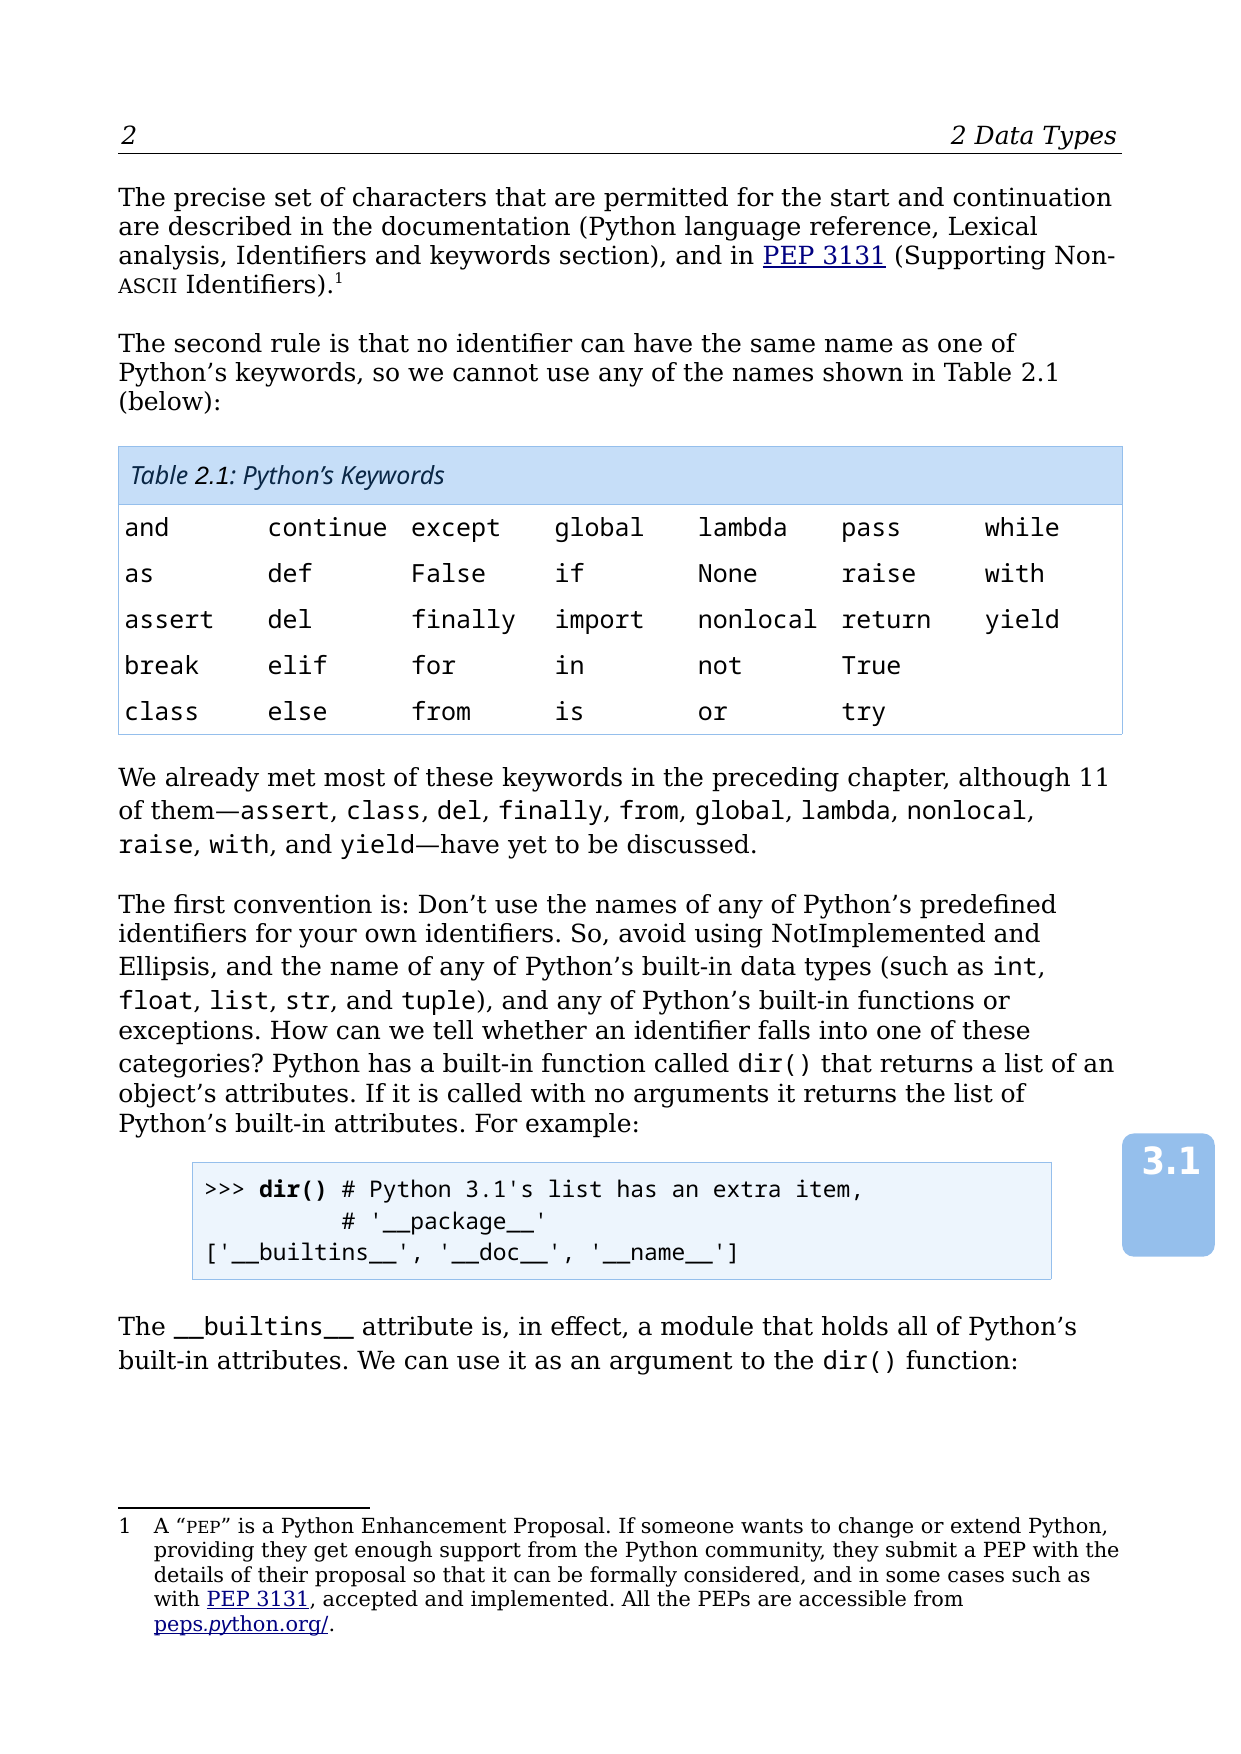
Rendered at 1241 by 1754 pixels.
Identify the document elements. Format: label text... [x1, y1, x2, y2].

table_cell break [119, 642, 261, 688]
text The second rule is that no identifier can have the same name as one of Python’s keywords, so we cannot use any of the names shown in Table 2.1 (below): [118, 329, 1122, 416]
table_cell try [835, 688, 979, 733]
table_cell not [692, 642, 835, 688]
text ['__builtins__', '__doc__', '__name__'] [193, 1224, 1051, 1279]
table_cell del [261, 596, 405, 642]
text The first convention is: Don’t use the names of any of Python’s predefined identifiers for your own identifiers. So, avoid using NotImplemented and Ellipsis, and the name of any of Python’s built-in data types (such as int, float, list, str, and tuple), and any of Python’s built-in functions or exceptions. How can we tell whether an identifier falls into one of these categories? Python has a built-in function called dir() that returns a list of an object’s attributes. If it is called with no arguments it returns the list of Python’s built-in attributes. For example: [118, 890, 1122, 1138]
table_cell for [405, 642, 548, 688]
text >>> dir() # Python 3.1's list has an extra item, [193, 1163, 1051, 1193]
table_cell [979, 642, 1122, 688]
table_cell elif [261, 642, 405, 688]
table_cell import [548, 596, 692, 642]
table_cell pass [835, 505, 979, 550]
table_cell assert [119, 596, 261, 642]
table_cell None [692, 550, 835, 596]
table_cell True [835, 642, 979, 688]
table_cell [979, 688, 1122, 733]
table_cell global [548, 505, 692, 550]
table_cell nonlocal [692, 596, 835, 642]
table_cell False [405, 550, 548, 596]
text The precise set of characters that are permitted for the start and continuation are described in the documentation (Python language reference, Lexical analysis, Identifiers and keywords section), and in PEP 3131 (Supporting Non-ascii Identifiers). [118, 183, 1122, 299]
table_cell is [548, 688, 692, 733]
table_cell return [835, 596, 979, 642]
table_cell yield [979, 596, 1122, 642]
table_cell and [119, 505, 261, 550]
text # '__package__' [193, 1193, 1051, 1224]
table_cell def [261, 550, 405, 596]
table_cell in [548, 642, 692, 688]
table_cell with [979, 550, 1122, 596]
text A “pep” is a Python Enhancement Proposal. If someone wants to change or extend Python, providing they get enough support from the Python community, they submit a PEP with the details of their proposal so that it can be formally considered, and in some cases such as with PEP 3131, accepted and implemented. All the PEPs are accessible from peps.python.org/. [118, 1514, 1122, 1636]
table_cell raise [835, 550, 979, 596]
table_cell finally [405, 596, 548, 642]
table_cell else [261, 688, 405, 733]
table_cell as [119, 550, 261, 596]
table_cell class [119, 688, 261, 733]
table_cell while [979, 505, 1122, 550]
table_cell except [405, 505, 548, 550]
text We already met most of these keywords in the preceding chapter, although 11 of them—assert, class, del, finally, from, global, lambda, nonlocal, raise, with, and yield—have yet to be discussed. [118, 763, 1122, 860]
table_cell if [548, 550, 692, 596]
table_header Table 2.1: Python’s Keywords [119, 447, 1122, 504]
table_cell from [405, 688, 548, 733]
table_cell lambda [692, 505, 835, 550]
text The __builtins__ attribute is, in effect, a module that holds all of Python’s built-in attributes. We can use it as an argument to the dir() function: [118, 1308, 1122, 1377]
table_cell continue [261, 505, 405, 550]
table_cell or [692, 688, 835, 733]
